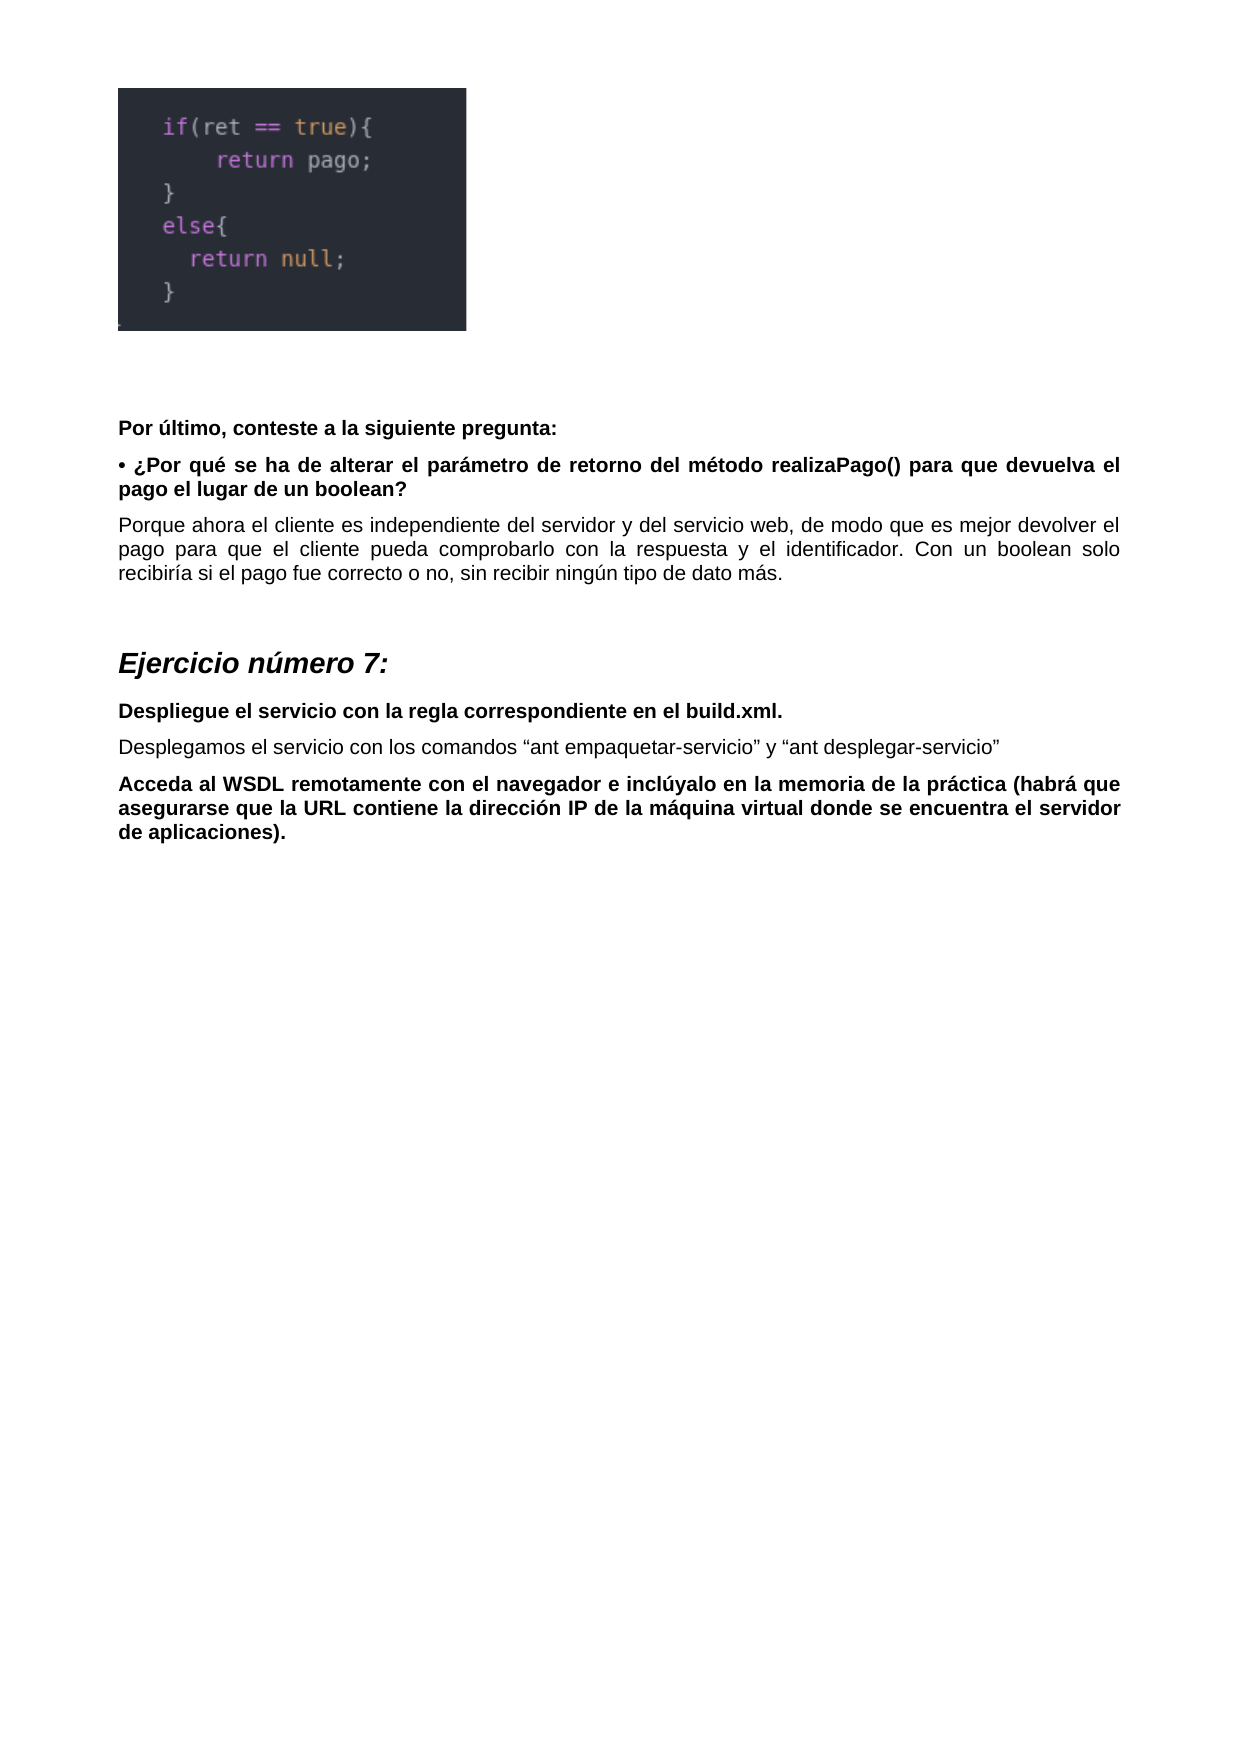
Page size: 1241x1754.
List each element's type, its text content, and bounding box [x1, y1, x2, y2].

subtitle Acceda al WSDL remotamente con el navegador e inclúyalo en la memoria de la práctica (habrá que asegurarse que la URL contiene la dirección IP de la máquina virtual donde se encuentra el servidor de aplicaciones). [118, 772, 1122, 843]
subtitle Desplegamos el servicio con los comandos “ant empaquetar-servicio” y “ant desplegar-servicio” [118, 735, 1122, 759]
subtitle Por último, conteste a la siguiente pregunta: [118, 416, 1122, 440]
subtitle Despliegue el servicio con la regla correspondiente en el build.xml. [118, 699, 1122, 723]
subtitle Porque ahora el cliente es independiente del servidor y del servicio web, de modo que es mejor devolver el pago para que el cliente pueda comprobarlo con la respuesta y el identificador. Con un boolean solo recibiría si el pago fue correcto o no, sin recibir ningún tipo de dato más. [118, 513, 1122, 585]
picture [118, 88, 467, 331]
subtitle Ejercicio número 7: [118, 646, 1122, 680]
subtitle • ¿Por qué se ha de alterar el parámetro de retorno del método realizaPago() para que devuelva el pago el lugar de un boolean? [118, 453, 1122, 501]
